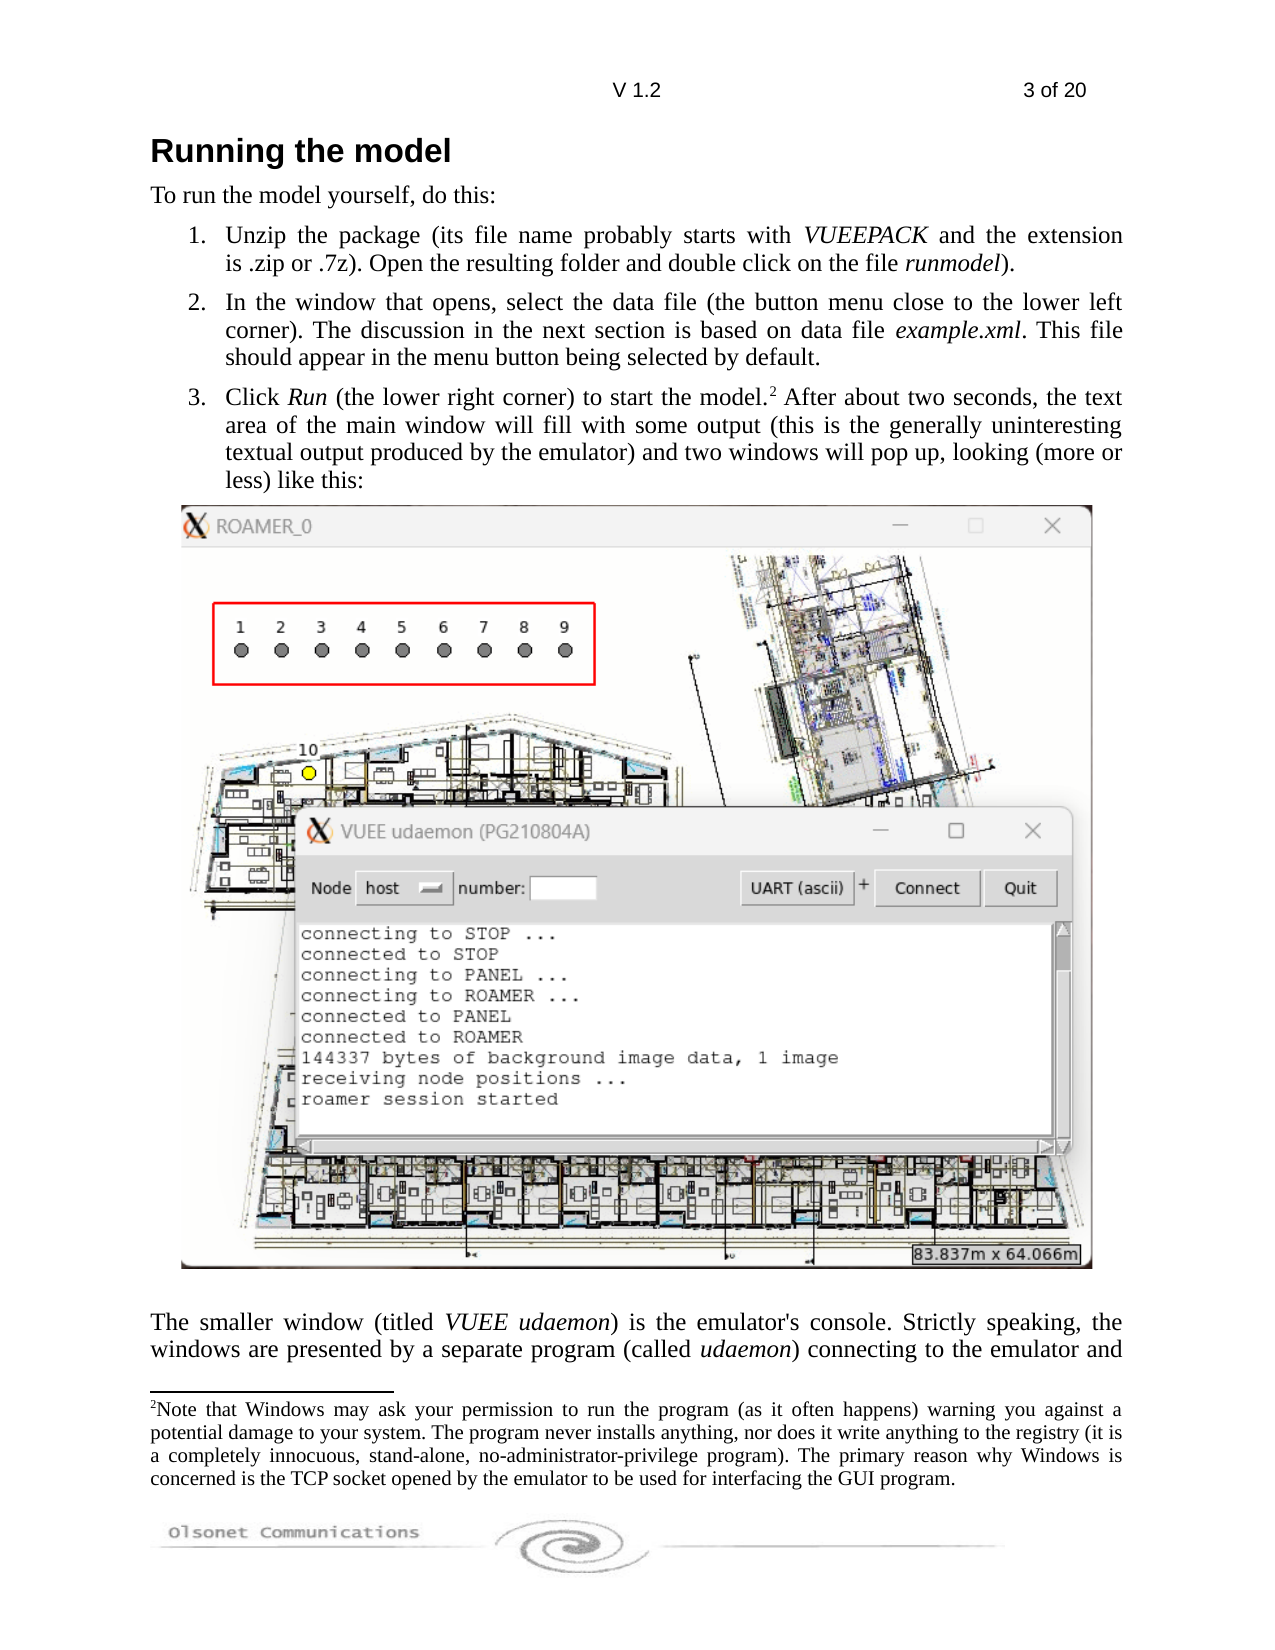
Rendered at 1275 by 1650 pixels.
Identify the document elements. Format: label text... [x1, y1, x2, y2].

text The smaller window (titled VUEE udaemon) is the emulator's console. Strictly speaking, the windows are presented by a separate program (called udaemon) connecting to the emulator and [150, 1308, 1123, 1363]
list Unzip the package (its file name probably starts with VUEEPACK and the extension is .zip or .7z). Open the resulting folder and double click on the file runmodel). [188, 221, 1123, 276]
subtitle Running the model [150, 132, 1123, 169]
list In the window that opens, select the data file (the button menu close to the lower left corner). The discussion in the next section is based on data file example.xml. This file should appear in the menu button being selected by default. [188, 288, 1123, 371]
list Note that Windows may ask your permission to run the program (as it often happens) warning you against a potential damage to your system. The program never installs anything, nor does it write anything to the registry (it is a completely innocuous, stand-alone, no-administrator-privilege program). The primary reason why Windows is concerned is the TCP socket opened by the emulator to be used for interfacing the GUI program. [150, 1398, 1123, 1490]
picture [150, 1504, 1005, 1596]
list Click Run (the lower right corner) to start the model. After about two seconds, the text area of the main window will fill with some output (this is the generally uninteresting textual output produced by the emulator) and two windows will pop up, looking (more or less) like this: [188, 383, 1123, 494]
picture [181, 505, 1093, 1269]
text To run the model yourself, do this: [150, 181, 1123, 209]
